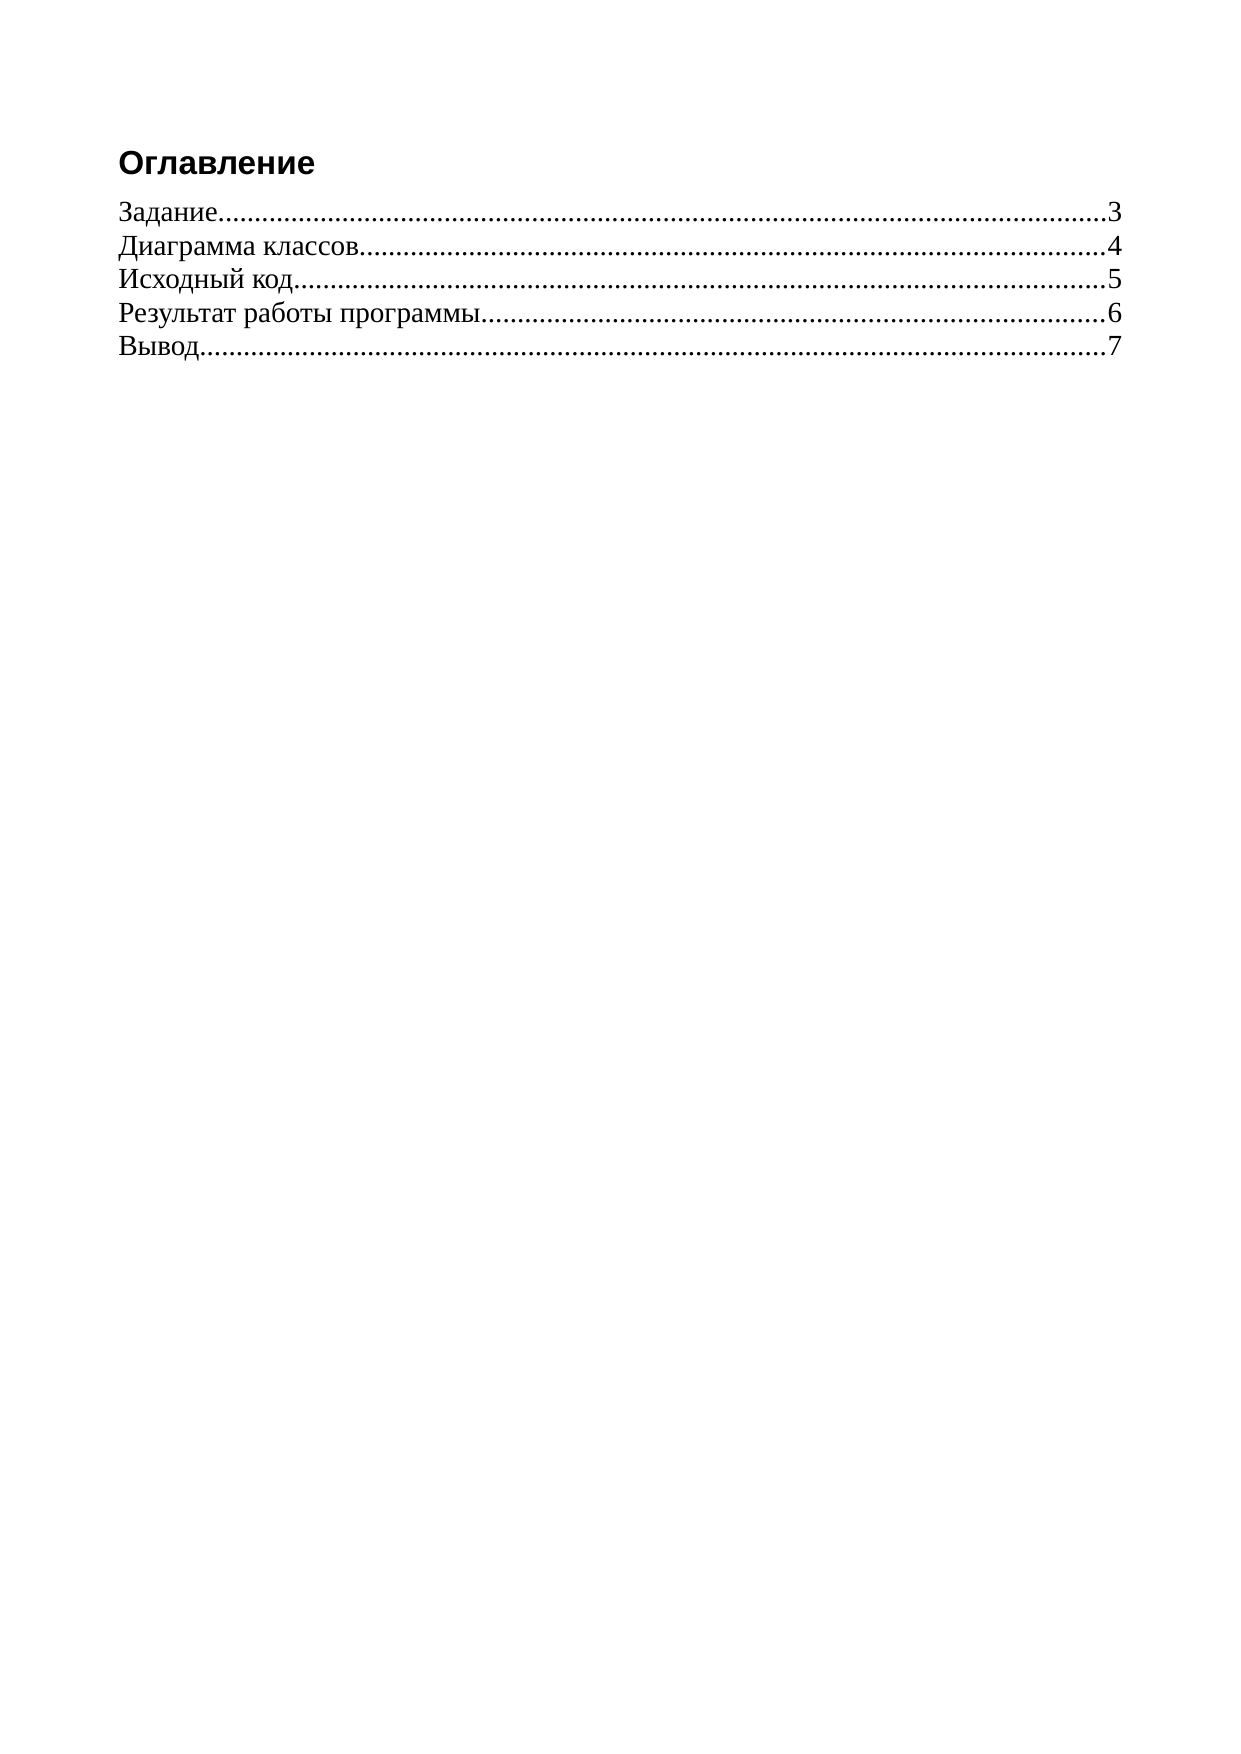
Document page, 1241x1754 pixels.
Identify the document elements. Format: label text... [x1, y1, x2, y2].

subtitle Оглавление [118, 143, 1122, 182]
text Задание 3 [118, 194, 1122, 228]
text Результат работы программы 6 [118, 295, 1122, 328]
text Вывод 7 [118, 328, 1122, 362]
text Диаграмма классов 4 [118, 228, 1122, 261]
text Исходный код 5 [118, 261, 1122, 295]
